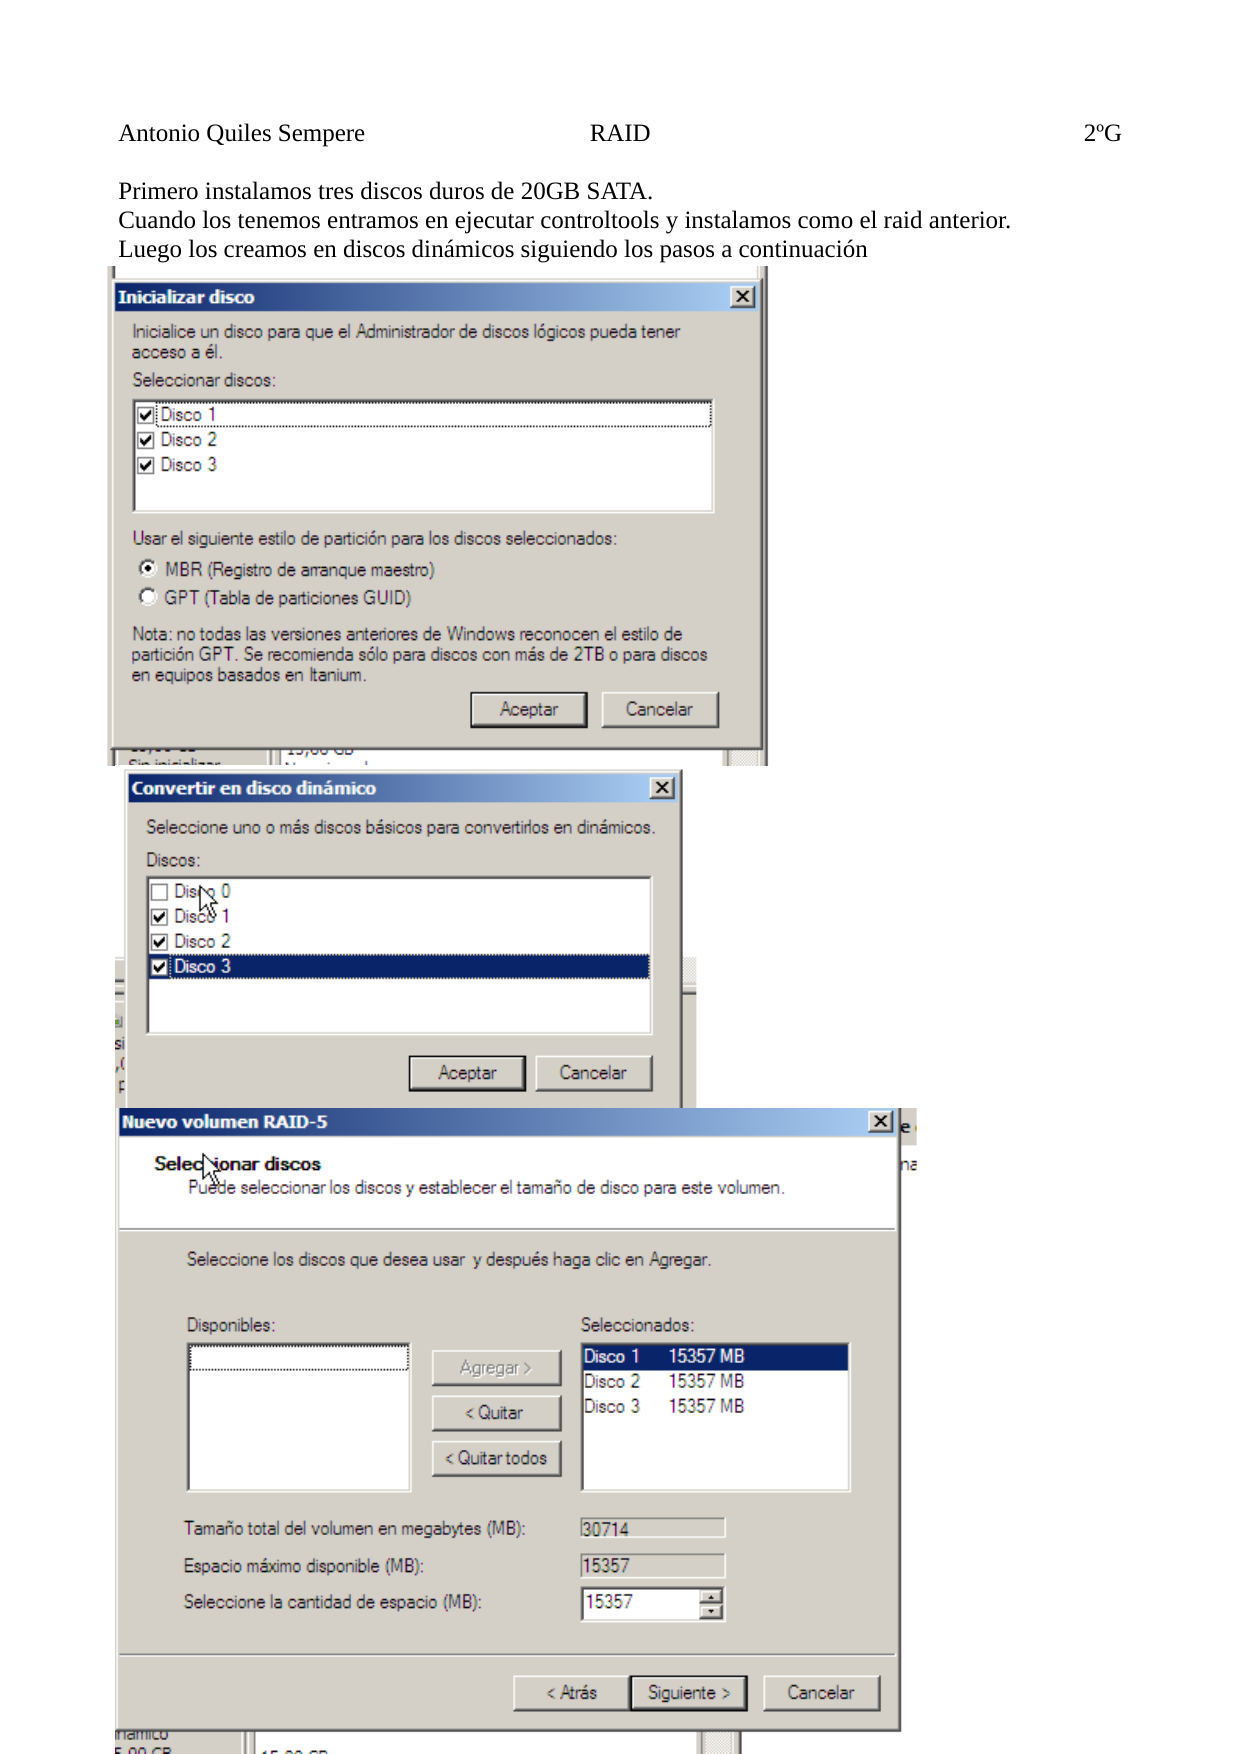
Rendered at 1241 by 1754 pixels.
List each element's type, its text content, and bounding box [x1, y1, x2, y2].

text Cuando los tenemos entramos en ejecutar controltools y instalamos como el raid anterior. [118, 205, 1122, 234]
picture [106, 266, 917, 1754]
text Luego los creamos en discos dinámicos siguiendo los pasos a continuación [118, 234, 1122, 263]
text Primero instalamos tres discos duros de 20GB SATA. [118, 176, 1122, 205]
